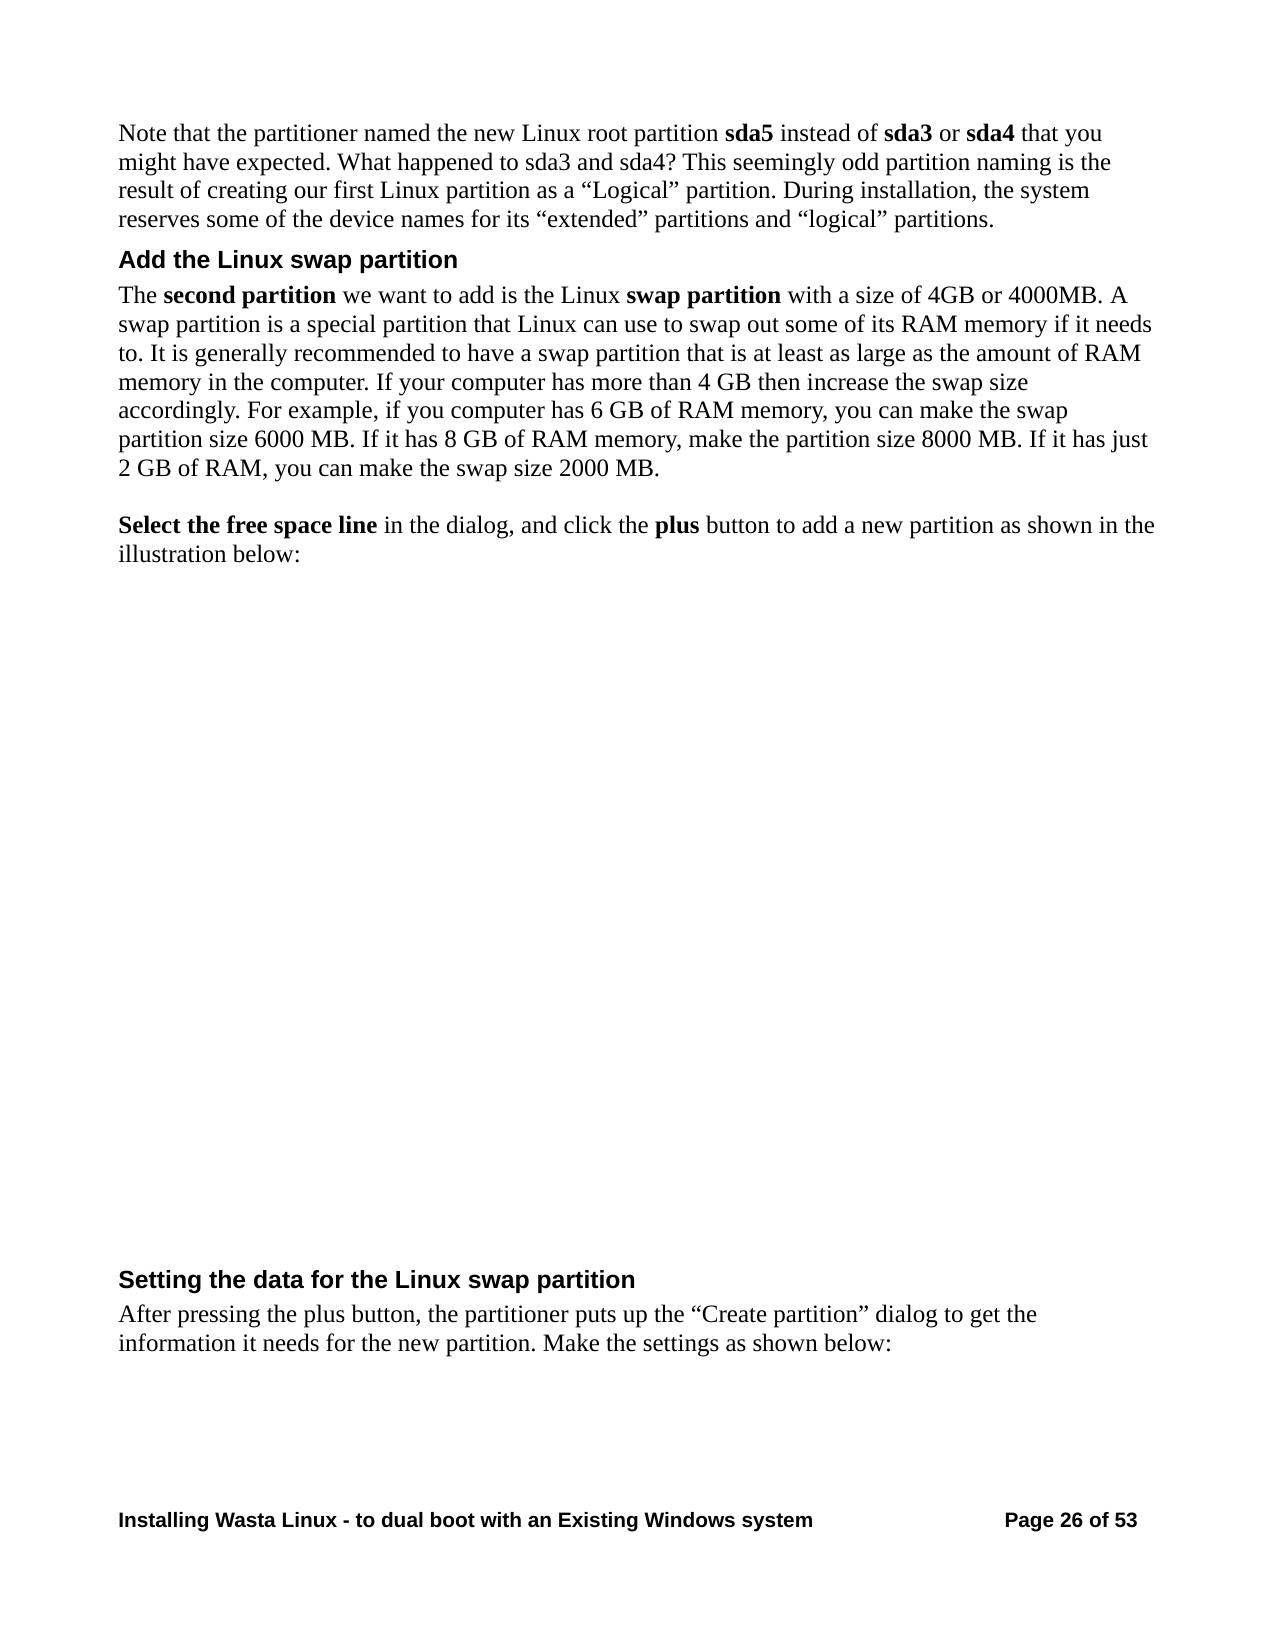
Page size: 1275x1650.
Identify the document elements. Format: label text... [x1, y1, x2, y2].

subtitle Add the Linux swap partition [118, 246, 1157, 274]
text Note that the partitioner named the new Linux root partition sda5 instead of sda3 or sda4 that you might have expected. What happened to sda3 and sda4? This seemingly odd partition naming is the result of creating our first Linux partition as a “Logical” partition. During installation, the system reserves some of the device names for its “extended” partitions and “logical” partitions. [118, 118, 1157, 233]
subtitle Setting the data for the Linux swap partition [118, 985, 1157, 1293]
text The second partition we want to add is the Linux swap partition with a size of 4GB or 4000MB. A swap partition is a special partition that Linux can use to swap out some of its RAM memory if it needs to. It is generally recommended to have a swap partition that is at least as large as the amount of RAM memory in the computer. If your computer has more than 4 GB then increase the swap size accordingly. For example, if you computer has 6 GB of RAM memory, you can make the swap partition size 6000 MB. If it has 8 GB of RAM memory, make the partition size 8000 MB. If it has just 2 GB of RAM, you can make the swap size 2000 MB. [118, 280, 1157, 482]
text After pressing the plus button, the partitioner puts up the “Create partition” dialog to get the information it needs for the new partition. Make the settings as shown below: [118, 1299, 1157, 1357]
text Select the free space line in the dialog, and click the plus button to add a new partition as shown in the illustration below: [118, 510, 1157, 568]
